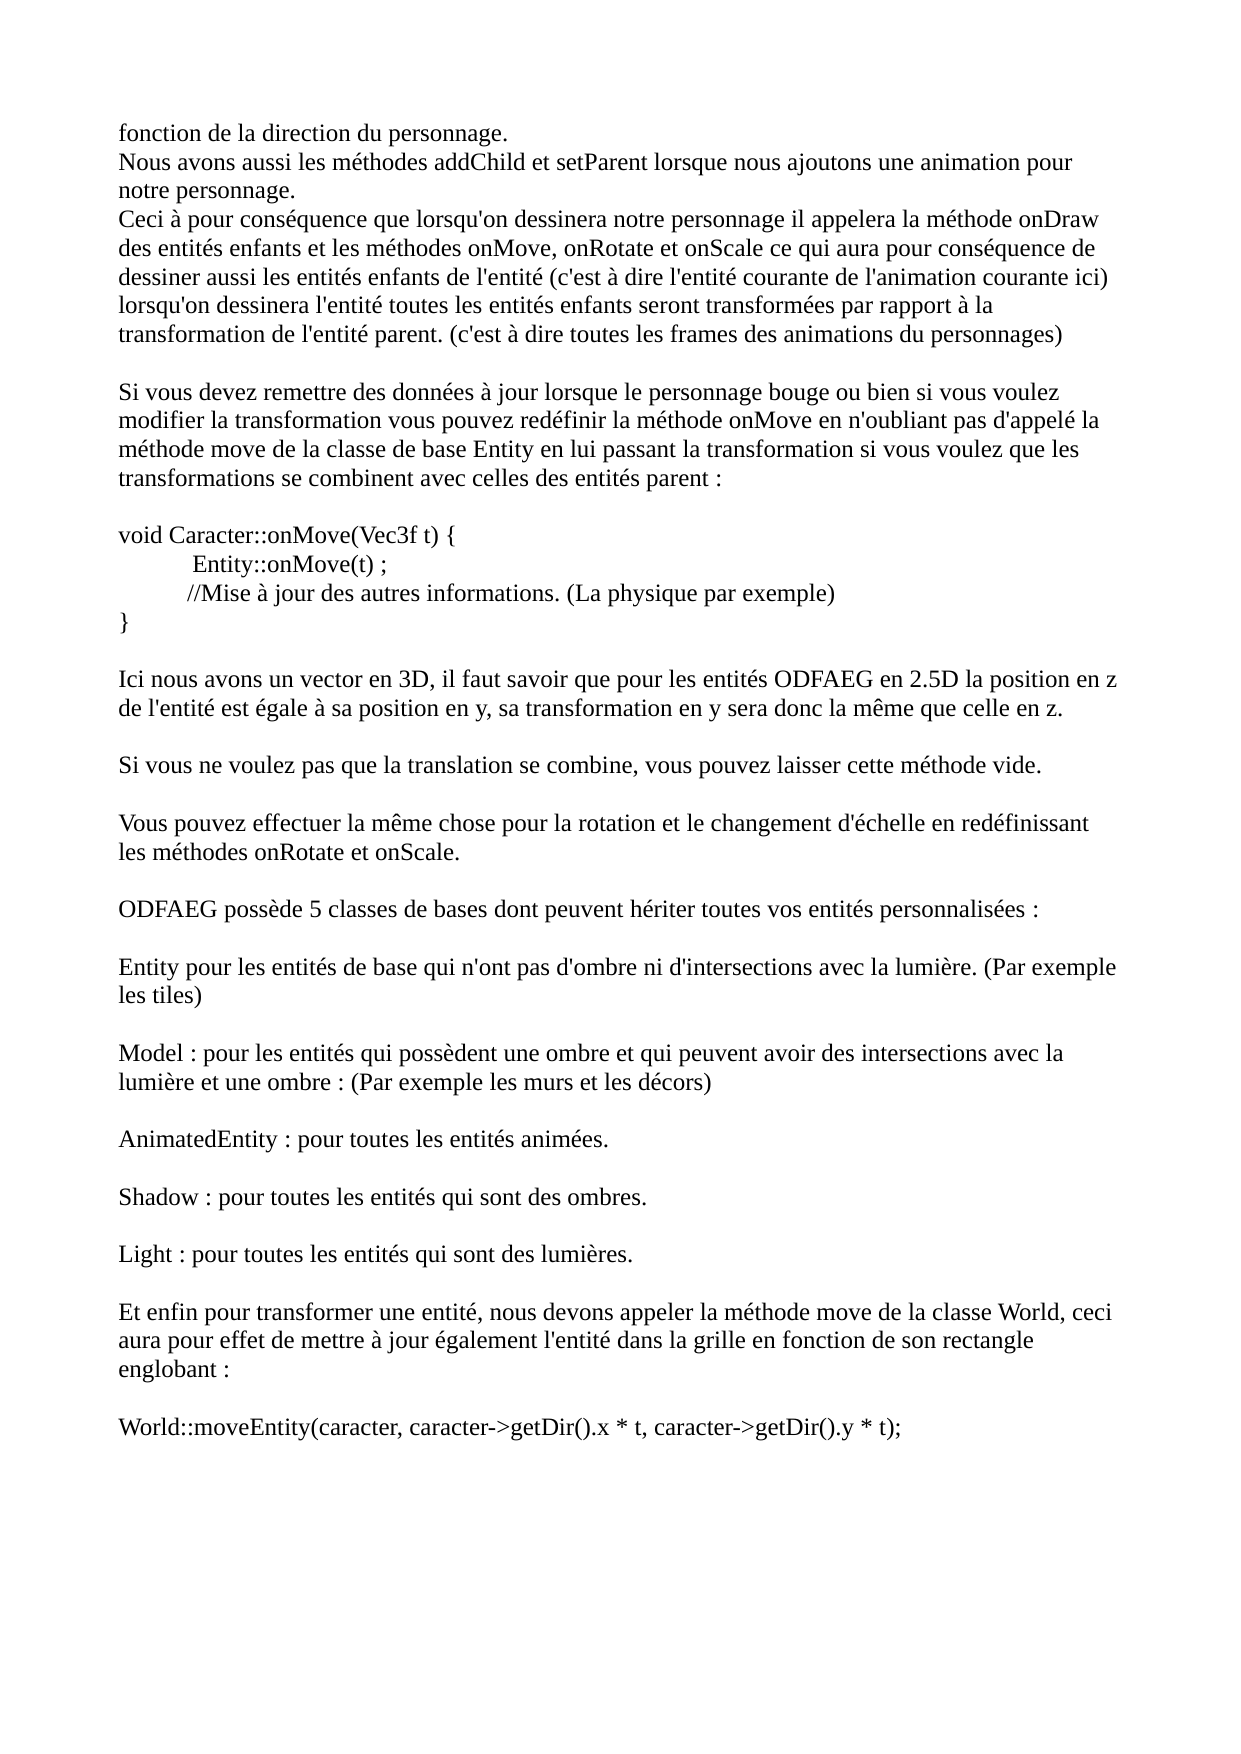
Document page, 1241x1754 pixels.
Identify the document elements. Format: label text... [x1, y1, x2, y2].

text Ceci à pour conséquence que lorsqu'on dessinera notre personnage il appelera la méthode onDraw des entités enfants et les méthodes onMove, onRotate et onScale ce qui aura pour conséquence de dessiner aussi les entités enfants de l'entité (c'est à dire l'entité courante de l'animation courante ici) lorsqu'on dessinera l'entité toutes les entités enfants seront transformées par rapport à la transformation de l'entité parent. (c'est à dire toutes les frames des animations du personnages) [118, 204, 1122, 348]
text Entity::onMove(t) ; [118, 549, 1122, 578]
text Et enfin pour transformer une entité, nous devons appeler la méthode move de la classe World, ceci aura pour effet de mettre à jour également l'entité dans la grille en fonction de son rectangle englobant : [118, 1297, 1122, 1383]
text void Caracter::onMove(Vec3f t) { [118, 521, 1122, 549]
text //Mise à jour des autres informations. (La physique par exemple) [118, 578, 1122, 607]
text World::moveEntity(caracter, caracter->getDir().x * t, caracter->getDir().y * t); [118, 1412, 1122, 1441]
text Vous pouvez effectuer la même chose pour la rotation et le changement d'échelle en redéfinissant les méthodes onRotate et onScale. [118, 808, 1122, 866]
text Light : pour toutes les entités qui sont des lumières. [118, 1239, 1122, 1268]
text AnimatedEntity : pour toutes les entités animées. [118, 1124, 1122, 1153]
text Nous avons aussi les méthodes addChild et setParent lorsque nous ajoutons une animation pour notre personnage. [118, 147, 1122, 204]
text fonction de la direction du personnage. [118, 118, 1122, 147]
text ODFAEG possède 5 classes de bases dont peuvent hériter toutes vos entités personnalisées : [118, 894, 1122, 923]
text Entity pour les entités de base qui n'ont pas d'ombre ni d'intersections avec la lumière. (Par exemple les tiles) [118, 952, 1122, 1009]
text Si vous devez remettre des données à jour lorsque le personnage bouge ou bien si vous voulez modifier la transformation vous pouvez redéfinir la méthode onMove en n'oubliant pas d'appelé la méthode move de la classe de base Entity en lui passant la transformation si vous voulez que les transformations se combinent avec celles des entités parent : [118, 377, 1122, 492]
text Ici nous avons un vector en 3D, il faut savoir que pour les entités ODFAEG en 2.5D la position en z de l'entité est égale à sa position en y, sa transformation en y sera donc la même que celle en z. [118, 664, 1122, 722]
text Model : pour les entités qui possèdent une ombre et qui peuvent avoir des intersections avec la lumière et une ombre : (Par exemple les murs et les décors) [118, 1038, 1122, 1096]
text } [118, 607, 1122, 636]
text Shadow : pour toutes les entités qui sont des ombres. [118, 1182, 1122, 1211]
text Si vous ne voulez pas que la translation se combine, vous pouvez laisser cette méthode vide. [118, 751, 1122, 779]
